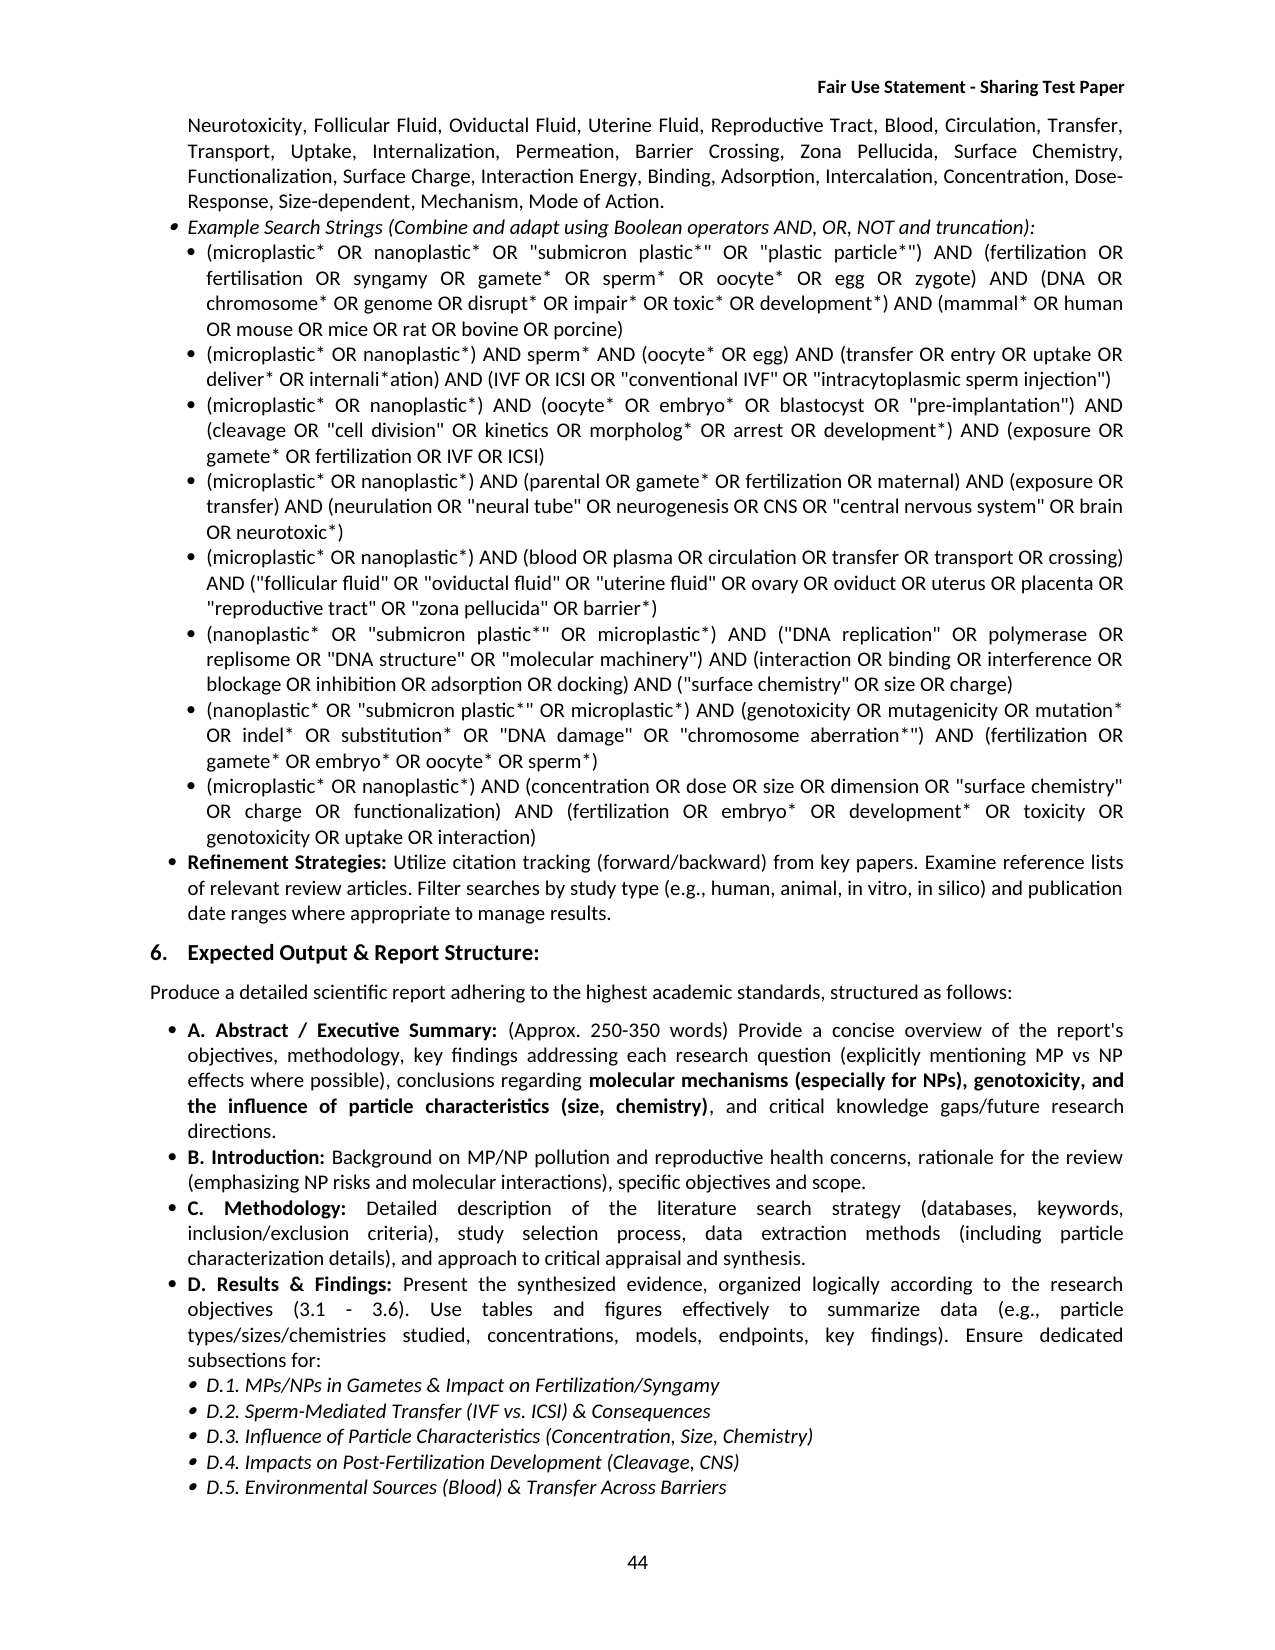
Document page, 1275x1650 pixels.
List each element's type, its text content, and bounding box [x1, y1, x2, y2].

list D. Results & Findings: Present the synthesized evidence, organized logically according to the research objectives (3.1 - 3.6). Use tables and figures effectively to summarize data (e.g., particle types/sizes/chemistries studied, concentrations, models, endpoints, key findings). Ensure dedicated subsections for: [169, 1271, 1125, 1373]
list Example Search Strings (Combine and adapt using Boolean operators AND, OR, NOT and truncation): [169, 214, 1125, 239]
list B. Introduction: Background on MP/NP pollution and reproductive health concerns, rationale for the review (emphasizing NP risks and molecular interactions), specific objectives and scope. [169, 1144, 1125, 1195]
list D.4. Impacts on Post-Fertilization Development (Cleavage, CNS) [187, 1449, 1125, 1474]
list D.1. MPs/NPs in Gametes & Impact on Fertilization/Syngamy [187, 1373, 1125, 1398]
list D.2. Sperm-Mediated Transfer (IVF vs. ICSI) & Consequences [187, 1398, 1125, 1423]
list C. Methodology: Detailed description of the literature search strategy (databases, keywords, inclusion/exclusion criteria), study selection process, data extraction methods (including particle characterization details), and approach to critical appraisal and synthesis. [169, 1195, 1125, 1271]
list (microplastic* OR nanoplastic*) AND (concentration OR dose OR size OR dimension OR "surface chemistry" OR charge OR functionalization) AND (fertilization OR embryo* OR development* OR toxicity OR genotoxicity OR uptake OR interaction) [187, 773, 1125, 849]
list (nanoplastic* OR "submicron plastic*" OR microplastic*) AND (genotoxicity OR mutagenicity OR mutation* OR indel* OR substitution* OR "DNA damage" OR "chromosome aberration*") AND (fertilization OR gamete* OR embryo* OR oocyte* OR sperm*) [187, 697, 1125, 773]
list (microplastic* OR nanoplastic*) AND sperm* AND (oocyte* OR egg) AND (transfer OR entry OR uptake OR deliver* OR internali*ation) AND (IVF OR ICSI OR "conventional IVF" OR "intracytoplasmic sperm injection") [187, 341, 1125, 392]
subtitle Expected Output & Report Structure: [150, 938, 1125, 966]
list Refinement Strategies: Utilize citation tracking (forward/backward) from key papers. Examine reference lists of relevant review articles. Filter searches by study type (e.g., human, animal, in vitro, in silico) and publication date ranges where appropriate to manage results. [169, 849, 1125, 926]
list (microplastic* OR nanoplastic*) AND (blood OR plasma OR circulation OR transfer OR transport OR crossing) AND ("follicular fluid" OR "oviductal fluid" OR "uterine fluid" OR ovary OR oviduct OR uterus OR placenta OR "reproductive tract" OR "zona pellucida" OR barrier*) [187, 544, 1125, 621]
list D.5. Environmental Sources (Blood) & Transfer Across Barriers [187, 1474, 1125, 1500]
text Produce a detailed scientific report adhering to the highest academic standards, structured as follows: [150, 979, 1125, 1004]
list (nanoplastic* OR "submicron plastic*" OR microplastic*) AND ("DNA replication" OR polymerase OR replisome OR "DNA structure" OR "molecular machinery") AND (interaction OR binding OR interference OR blockage OR inhibition OR adsorption OR docking) AND ("surface chemistry" OR size OR charge) [187, 621, 1125, 697]
list (microplastic* OR nanoplastic*) AND (oocyte* OR embryo* OR blastocyst OR "pre-implantation") AND (cleavage OR "cell division" OR kinetics OR morpholog* OR arrest OR development*) AND (exposure OR gamete* OR fertilization OR IVF OR ICSI) [187, 392, 1125, 468]
list (microplastic* OR nanoplastic* OR "submicron plastic*" OR "plastic particle*") AND (fertilization OR fertilisation OR syngamy OR gamete* OR sperm* OR oocyte* OR egg OR zygote) AND (DNA OR chromosome* OR genome OR disrupt* OR impair* OR toxic* OR development*) AND (mammal* OR human OR mouse OR mice OR rat OR bovine OR porcine) [187, 239, 1125, 341]
list (microplastic* OR nanoplastic*) AND (parental OR gamete* OR fertilization OR maternal) AND (exposure OR transfer) AND (neurulation OR "neural tube" OR neurogenesis OR CNS OR "central nervous system" OR brain OR neurotoxic*) [187, 468, 1125, 544]
list Neurotoxicity, Follicular Fluid, Oviductal Fluid, Uterine Fluid, Reproductive Tract, Blood, Circulation, Transfer, Transport, Uptake, Internalization, Permeation, Barrier Crossing, Zona Pellucida, Surface Chemistry, Functionalization, Surface Charge, Interaction Energy, Binding, Adsorption, Intercalation, Concentration, Dose-Response, Size-dependent, Mechanism, Mode of Action. [169, 112, 1125, 214]
list A. Abstract / Executive Summary: (Approx. 250-350 words) Provide a concise overview of the report's objectives, methodology, key findings addressing each research question (explicitly mentioning MP vs NP effects where possible), conclusions regarding molecular mechanisms (especially for NPs), genotoxicity, and the influence of particle characteristics (size, chemistry), and critical knowledge gaps/future research directions. [169, 1017, 1125, 1144]
list D.3. Influence of Particle Characteristics (Concentration, Size, Chemistry) [187, 1423, 1125, 1449]
